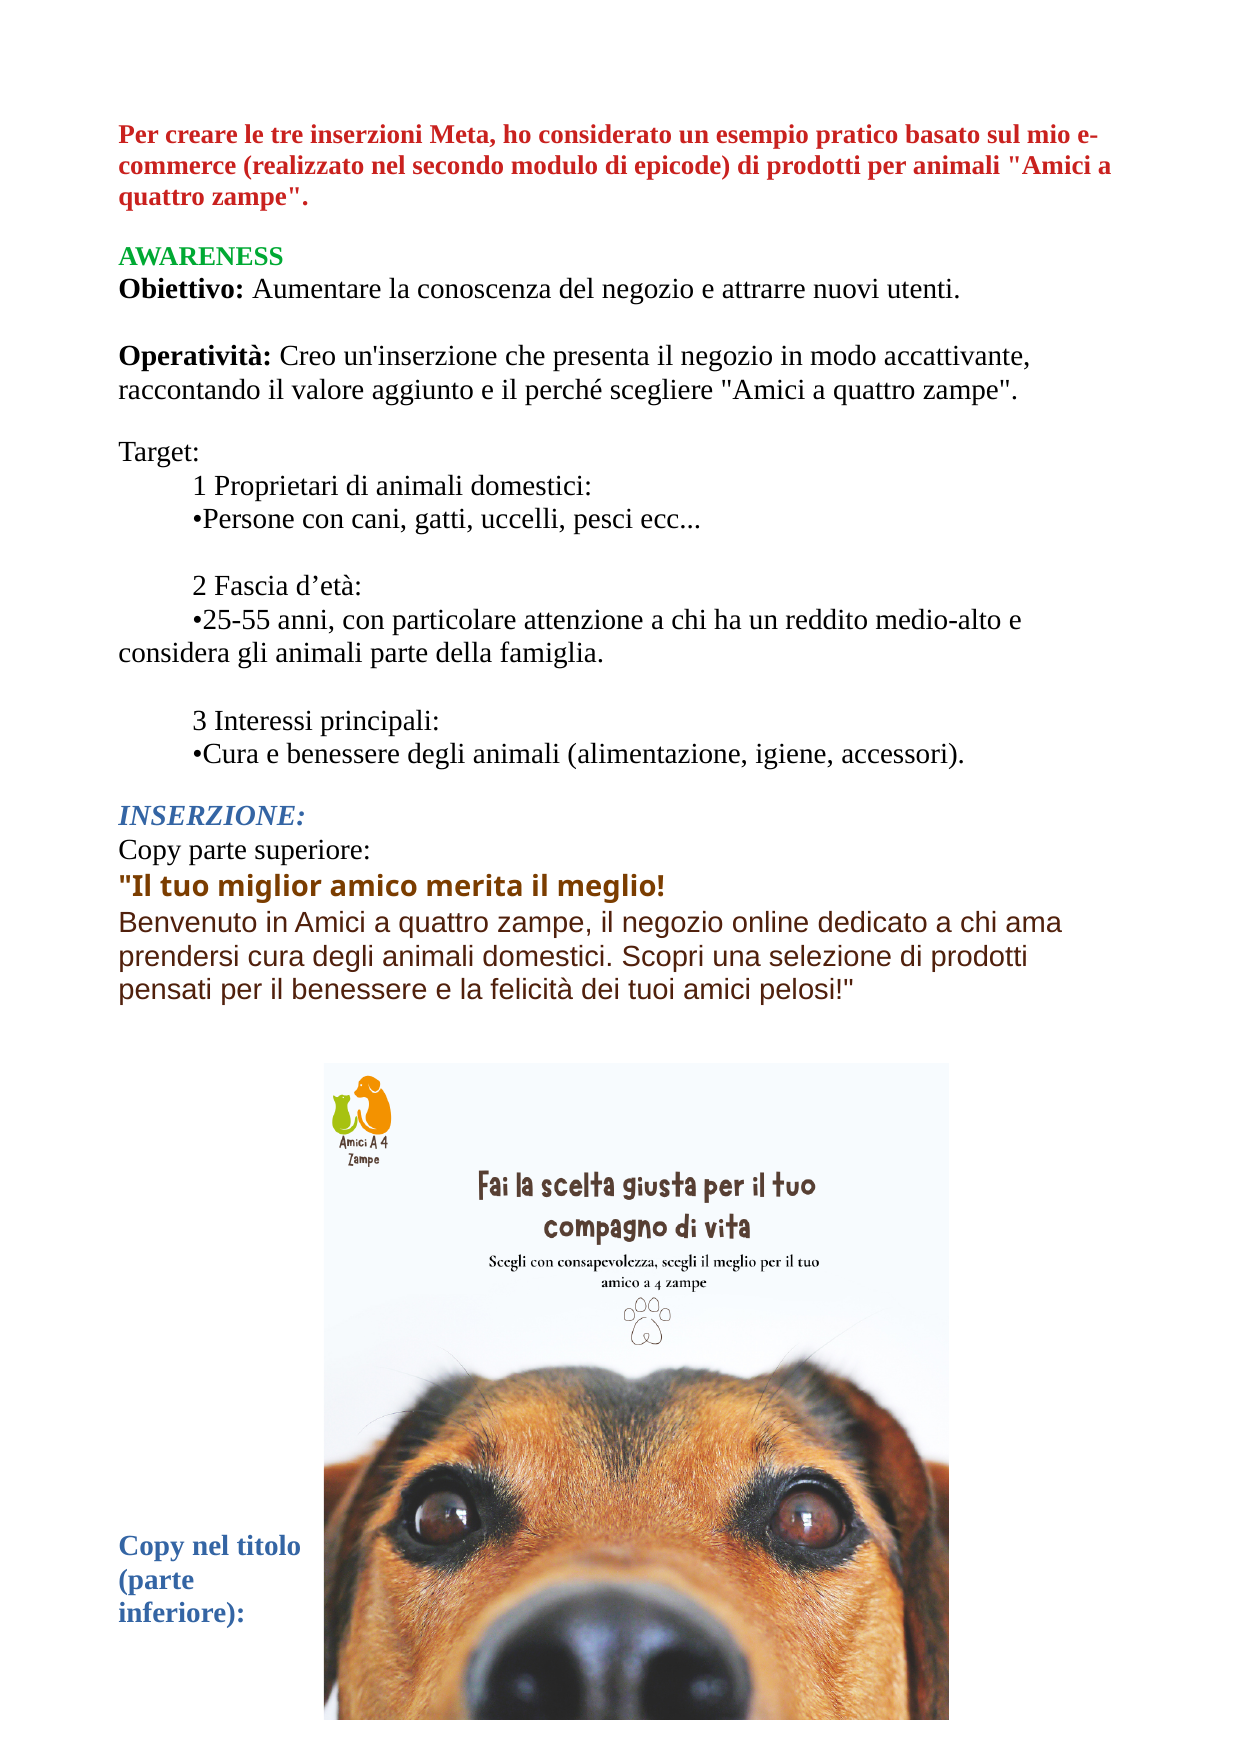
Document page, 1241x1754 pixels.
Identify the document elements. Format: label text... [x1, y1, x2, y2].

text Copy nel titolo (parte inferiore): [118, 1528, 323, 1629]
text "Il tuo miglior amico merita il meglio! Benvenuto in Amici a quattro zampe, il negozio online dedicato a chi ama prendersi cura degli animali domestici. Scopri una selezione di prodotti pensati per il benessere e la felicità dei tuoi amici pelosi!" [118, 866, 1122, 1039]
text [949, 1528, 1122, 1629]
text Copy parte superiore: [118, 832, 1122, 866]
text 3 Interessi principali: •Cura e benessere degli animali (alimentazione, igiene, accessori). [118, 669, 1122, 770]
text Target: 1 Proprietari di animali domestici: •Persone con cani, gatti, uccelli, pesci ecc... 2 Fascia d’età: •25-55 anni, con particolare attenzione a chi ha un reddito medio-alto e considera gli animali parte della famiglia. [118, 434, 1122, 669]
picture [323, 1063, 949, 1720]
text AWARENESS Obiettivo: Aumentare la conoscenza del negozio e attrarre nuovi utenti. [118, 240, 1122, 305]
text INSERZIONE: [118, 798, 1122, 832]
text Per creare le tre inserzioni Meta, ho considerato un esempio pratico basato sul mio e-commerce (realizzato nel secondo modulo di epicode) di prodotti per animali "Amici a quattro zampe". [118, 118, 1122, 212]
text Operatività: Creo un'inserzione che presenta il negozio in modo accattivante, raccontando il valore aggiunto e il perché scegliere "Amici a quattro zampe". [118, 305, 1122, 406]
